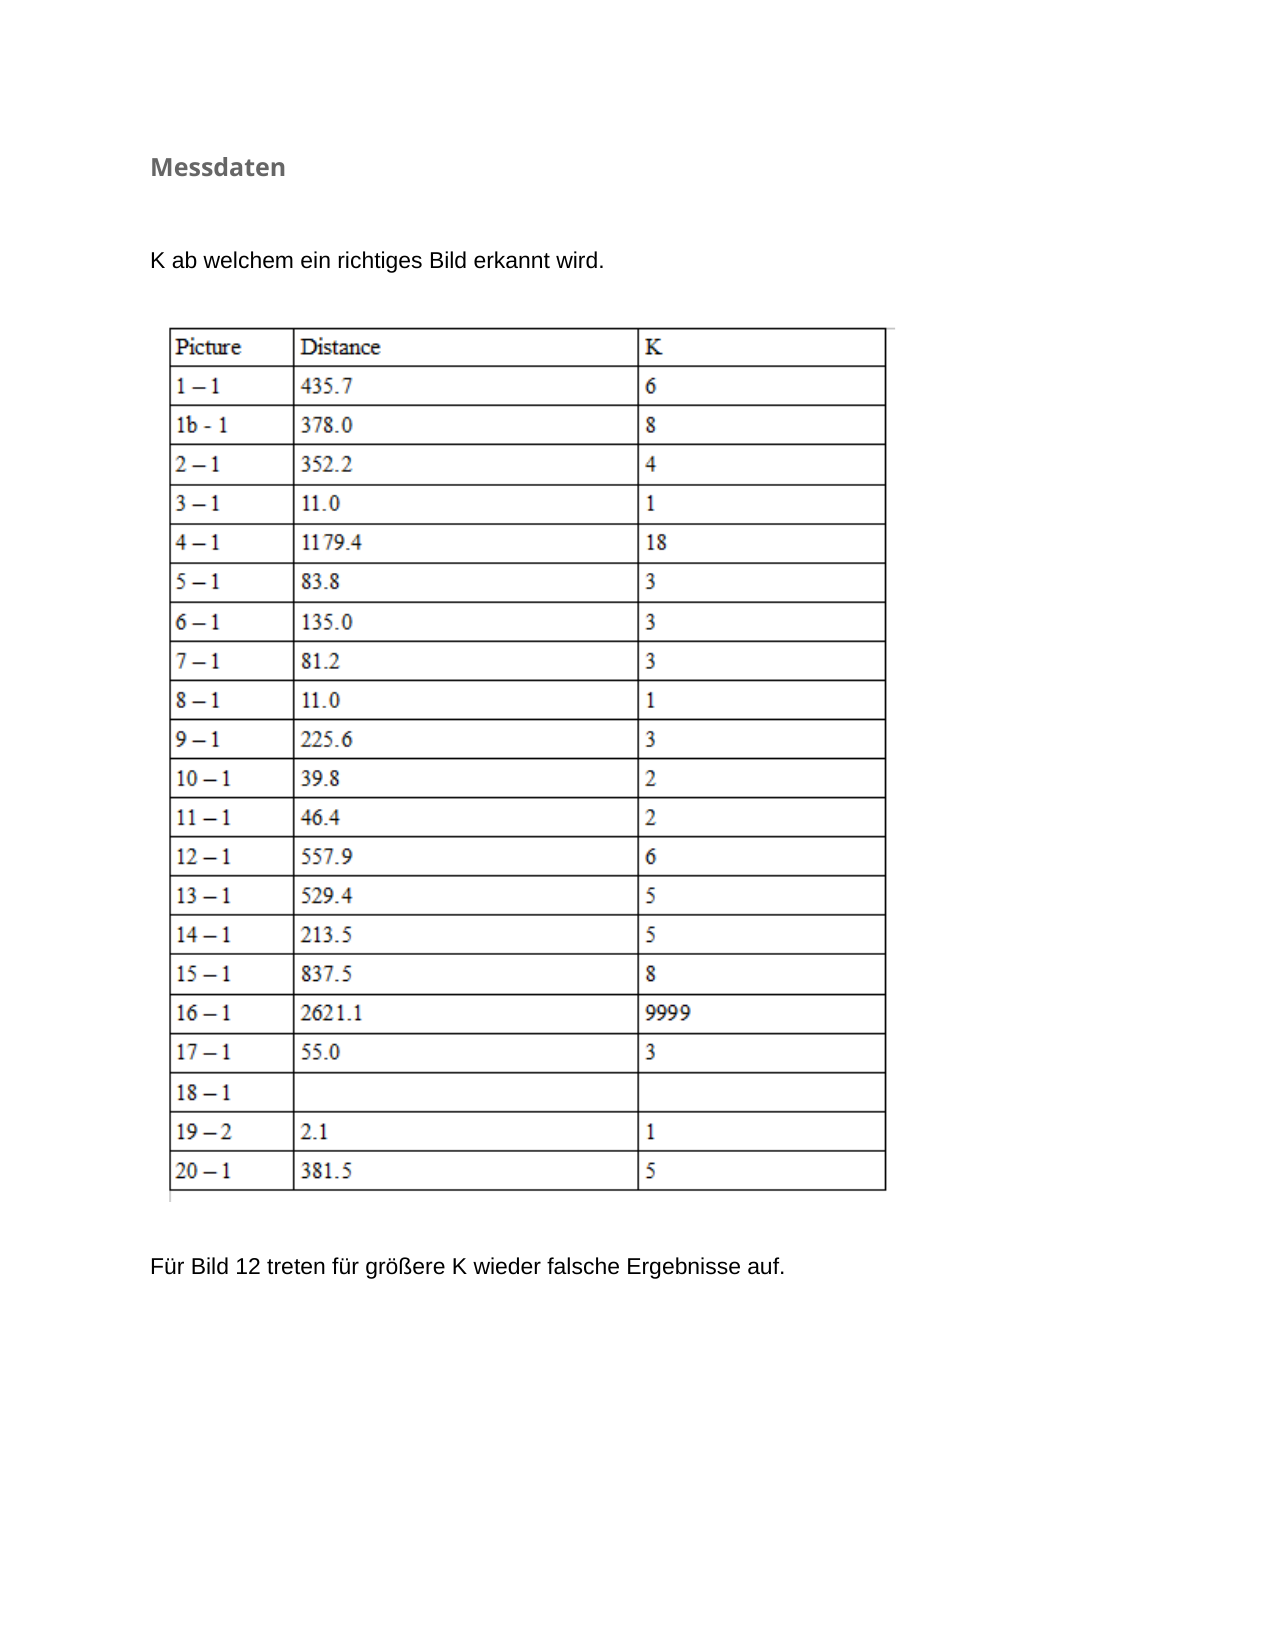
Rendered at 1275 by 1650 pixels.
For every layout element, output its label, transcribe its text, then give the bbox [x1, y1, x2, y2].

picture [168, 325, 896, 1202]
subtitle Messdaten [150, 150, 1125, 184]
text K ab welchem ein richtiges Bild erkannt wird. [150, 189, 1125, 303]
text Für Bild 12 treten für größere K wieder falsche Ergebnisse auf. [150, 307, 1125, 1309]
